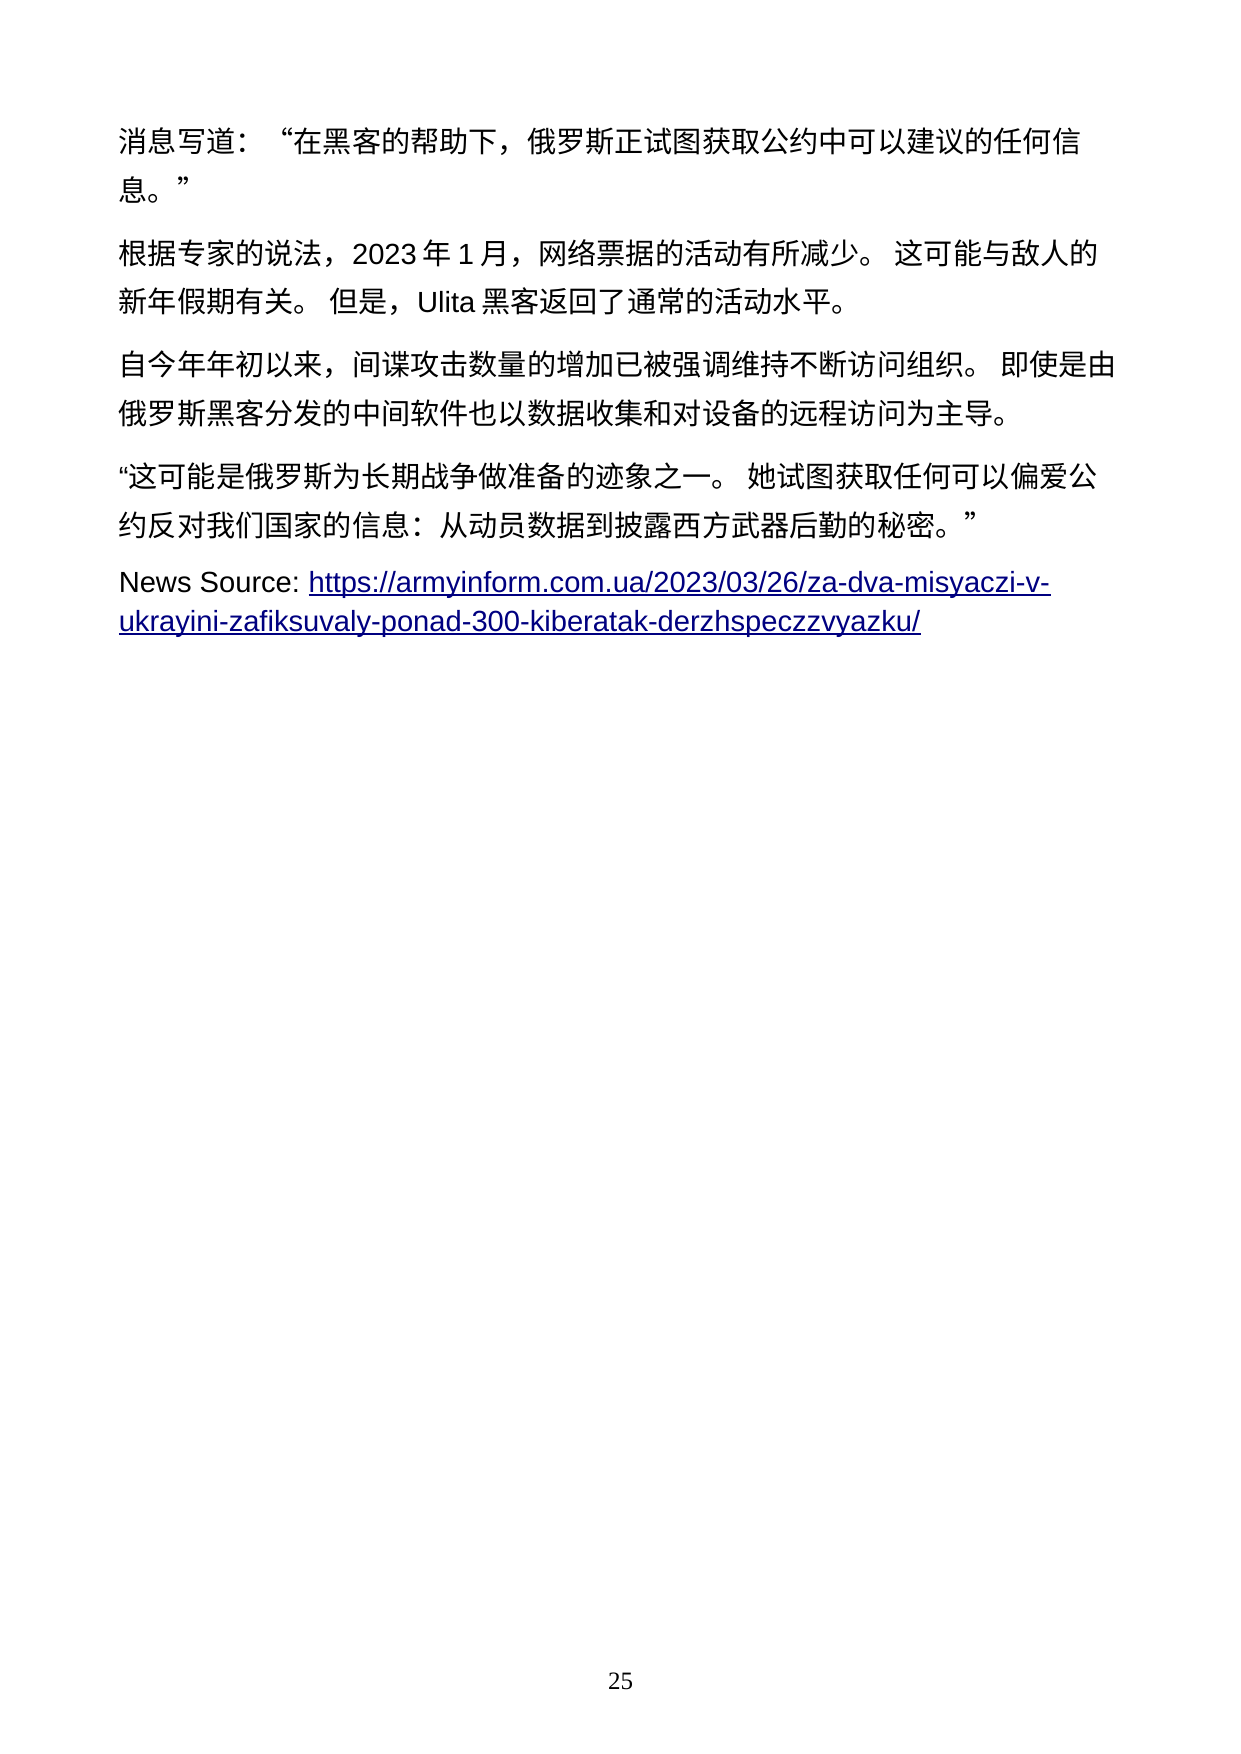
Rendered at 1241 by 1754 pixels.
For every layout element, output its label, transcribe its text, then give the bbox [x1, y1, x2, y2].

text 自今年年初以来，间谍攻击数量的增加已被强调维持不断访问组织。 即使是由俄罗斯黑客分发的中间软件也以数据收集和对设备的远程访问为主导。 [118, 342, 1122, 433]
text “这可能是俄罗斯为长期战争做准备的迹象之一。 她试图获取任何可以偏爱公约反对我们国家的信息：从动员数据到披露西方武器后勤的秘密。” [118, 453, 1122, 544]
text News Source: https://armyinform.com.ua/2023/03/26/za-dva-misyaczi-v-ukrayini-zafiksuvaly-ponad-300-kiberatak-derzhspeczzvyazku/ [118, 565, 1122, 637]
text 消息写道：“在黑客的帮助下，俄罗斯正试图获取公约中可以建议的任何信息。” [118, 118, 1122, 209]
text 根据专家的说法，2023年1月，网络票据的活动有所减少。 这可能与敌人的新年假期有关。 但是，Ulita黑客返回了通常的活动水平。 [118, 230, 1122, 321]
